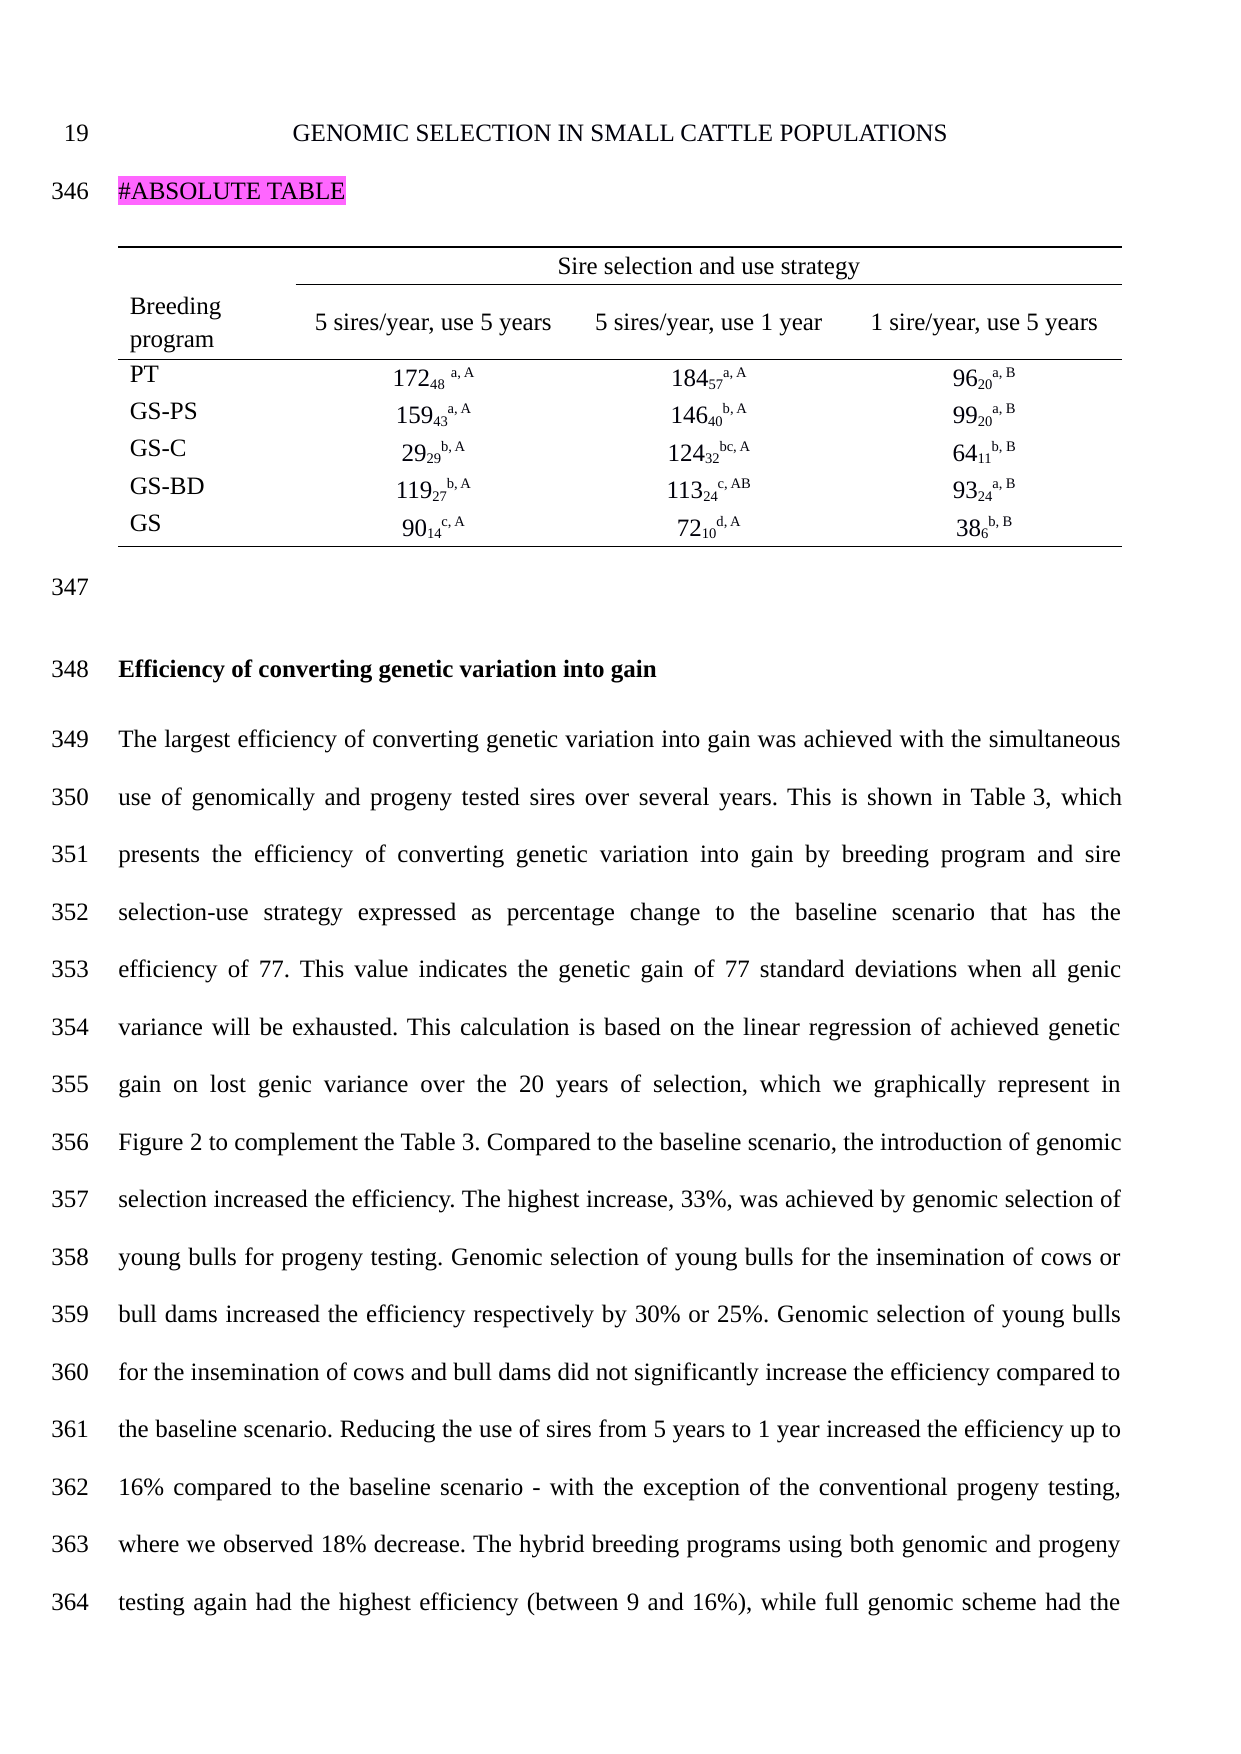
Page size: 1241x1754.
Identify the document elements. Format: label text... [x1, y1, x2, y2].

subtitle Efficiency of converting genetic variation into gain [118, 654, 1122, 683]
table_cell GS [118, 509, 296, 546]
table_cell 9920a, B [846, 396, 1122, 433]
table_cell 9324a, B [846, 471, 1122, 508]
table_cell GS-C [118, 434, 296, 471]
table_cell GS-PS [118, 396, 296, 433]
table_cell 5 sires/year, use 5 years [296, 285, 571, 358]
table_cell 2929b, A [296, 434, 571, 471]
table_cell 386b, B [846, 509, 1122, 546]
table_cell 7210d, A [571, 509, 846, 546]
table_cell 6411b, B [846, 434, 1122, 471]
table_cell 15943a, A [296, 396, 571, 433]
table_cell 5 sires/year, use 1 year [571, 285, 846, 358]
text The largest efficiency of converting genetic variation into gain was achieved with the simultaneous use of genomically and progeny tested sires over several years. This is shown in Table 3, which presents the efficiency of converting genetic variation into gain by breeding program and sire selection‑use strategy expressed as percentage change to the baseline scenario that has the efficiency of 77. This value indicates the genetic gain of 77 standard deviations when all genic variance will be exhausted. This calculation is based on the linear regression of achieved genetic gain on lost genic variance over the 20 years of selection, which we graphically represent in Figure 2 to complement the Table 3. Compared to the baseline scenario, the introduction of genomic selection increased the efficiency. The highest increase, 33%, was achieved by genomic selection of young bulls for progeny testing. Genomic selection of young bulls for the insemination of cows or bull dams increased the efficiency respectively by 30% or 25%. Genomic selection of young bulls for the insemination of cows and bull dams did not significantly increase the efficiency compared to the baseline scenario. Reducing the use of sires from 5 years to 1 year increased the efficiency up to 16% compared to the baseline scenario - with the exception of the conventional progeny testing, where we observed 18% decrease. The hybrid breeding programs using both genomic and progeny testing again had the highest efficiency (between 9 and 16%), while full genomic scheme had the [118, 724, 1122, 1616]
table_cell 17248 a, A [296, 360, 571, 396]
table_cell 9014c, A [296, 509, 571, 546]
table_cell 9620a, B [846, 360, 1122, 396]
table_header Sire selection and use strategy [296, 248, 1122, 284]
table_cell 18457a, A [571, 360, 846, 396]
subtitle #ABSOLUTE TABLE [118, 176, 1122, 205]
table_cell 1 sire/year, use 5 years [846, 285, 1122, 358]
table_cell 11324c, AB [571, 471, 846, 508]
table_cell GS-BD [118, 471, 296, 508]
table_cell 14640b, A [571, 396, 846, 433]
table_cell 11927b, A [296, 471, 571, 508]
table_header [118, 248, 296, 284]
table_cell Breeding program [118, 284, 296, 358]
table_cell PT [118, 360, 296, 396]
table_cell 12432bc, A [571, 434, 846, 471]
